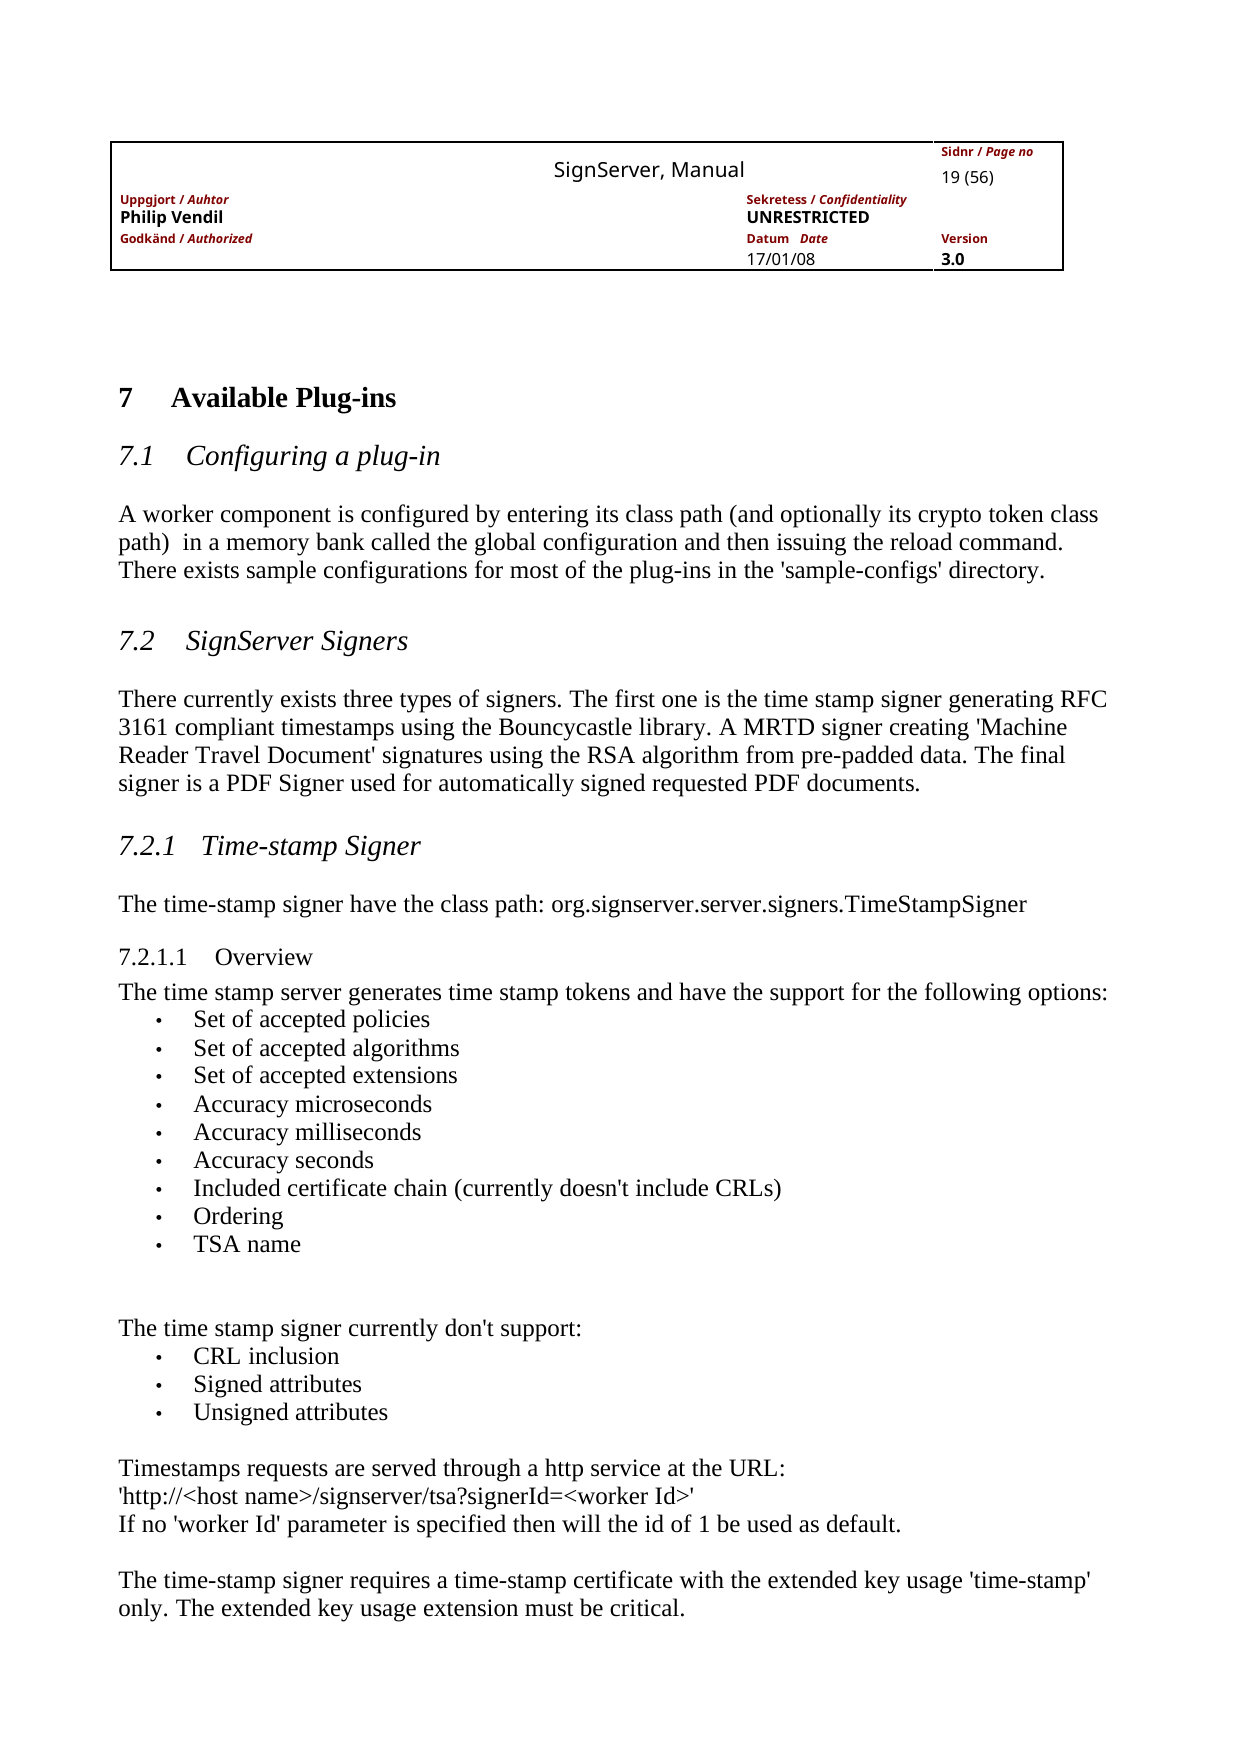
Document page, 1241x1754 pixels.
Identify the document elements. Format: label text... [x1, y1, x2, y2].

list TSA name [156, 1229, 1122, 1258]
list Accuracy microseconds [156, 1089, 1122, 1117]
text Timestamps requests are served through a http service at the URL: [118, 1454, 1122, 1482]
subtitle Time-stamp Signer [118, 829, 1122, 862]
list Set of accepted extensions [156, 1061, 1122, 1089]
list Signed attributes [156, 1370, 1122, 1398]
text There currently exists three types of signers. The first one is the time stamp signer generating RFC 3161 compliant timestamps using the Bouncycastle library. A MRTD signer creating 'Machine Reader Travel Document' signatures using the RSA algorithm from pre-padded data. The final signer is a PDF Signer used for automatically signed requested PDF documents. [118, 685, 1122, 797]
subtitle Available Plug-ins [118, 382, 1122, 414]
list CRL inclusion [156, 1342, 1122, 1370]
text The time stamp server generates time stamp tokens and have the support for the following options: [118, 977, 1122, 1005]
subtitle SignServer Signers [118, 624, 1122, 657]
subtitle Overview [118, 943, 1122, 971]
list Set of accepted policies [156, 1005, 1122, 1033]
text A worker component is configured by entering its class path (and optionally its crypto token class path) in a memory bank called the global configuration and then issuing the reload command. There exists sample configurations for most of the plug-ins in the 'sample-configs' directory. [118, 500, 1122, 584]
subtitle Configuring a plug-in [118, 439, 1122, 472]
text The time-stamp signer have the class path: org.signserver.server.signers.TimeStampSigner [118, 890, 1122, 918]
list Included certificate chain (currently doesn't include CRLs) [156, 1173, 1122, 1202]
list Set of accepted algorithms [156, 1033, 1122, 1061]
text The time stamp signer currently don't support: [118, 1314, 1122, 1342]
list Accuracy milliseconds [156, 1117, 1122, 1146]
text If no 'worker Id' parameter is specified then will the id of 1 be used as default. [118, 1510, 1122, 1538]
list Unsigned attributes [156, 1398, 1122, 1426]
text 'http://<host name>/signserver/tsa?signerId=<worker Id>' [118, 1482, 1122, 1510]
list Accuracy seconds [156, 1146, 1122, 1173]
list Ordering [156, 1202, 1122, 1229]
text The time-stamp signer requires a time-stamp certificate with the extended key usage 'time-stamp' only. The extended key usage extension must be critical. [118, 1566, 1122, 1622]
